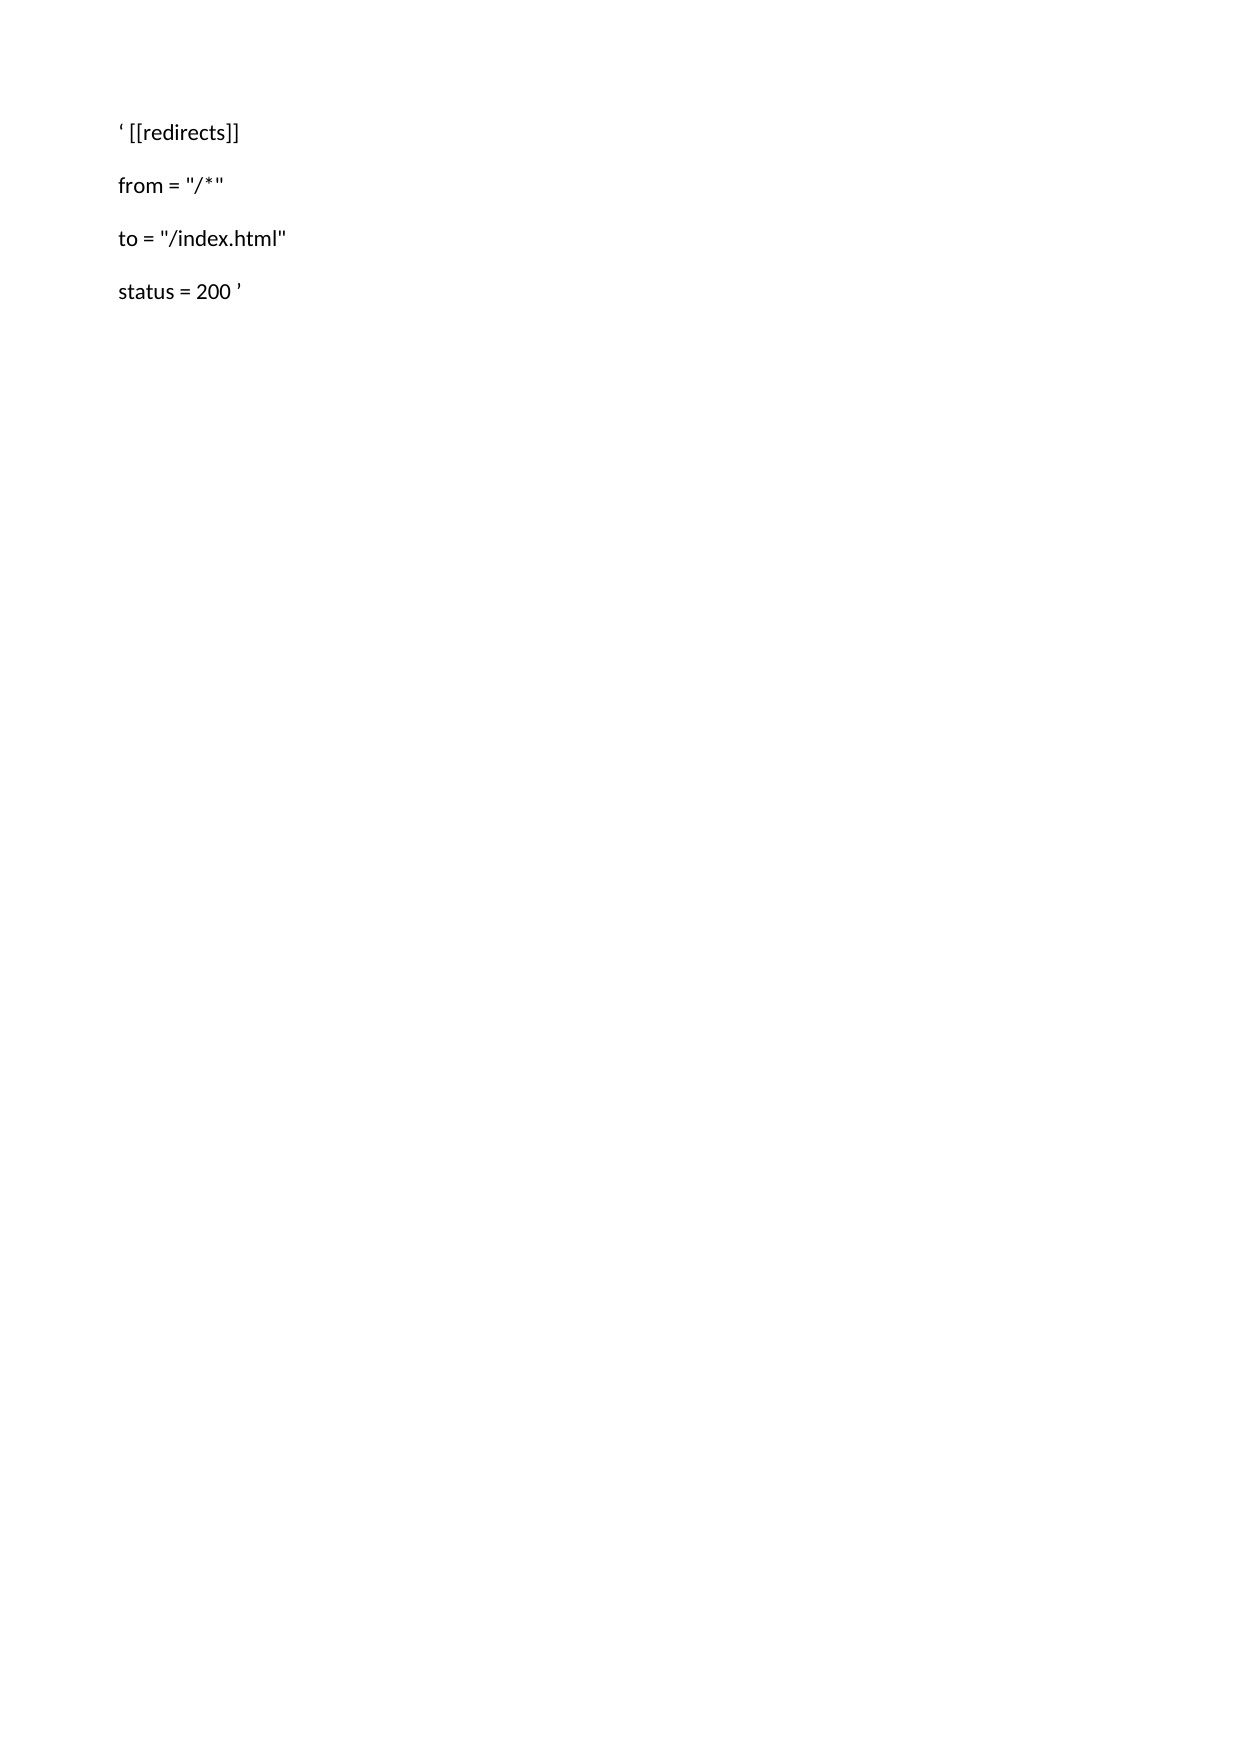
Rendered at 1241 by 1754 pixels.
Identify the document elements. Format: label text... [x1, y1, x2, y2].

text ‘ [[redirects]] [118, 118, 1122, 146]
text from = "/*" [118, 171, 1122, 199]
text status = 200 ’ [118, 277, 1122, 305]
text to = "/index.html" [118, 224, 1122, 252]
